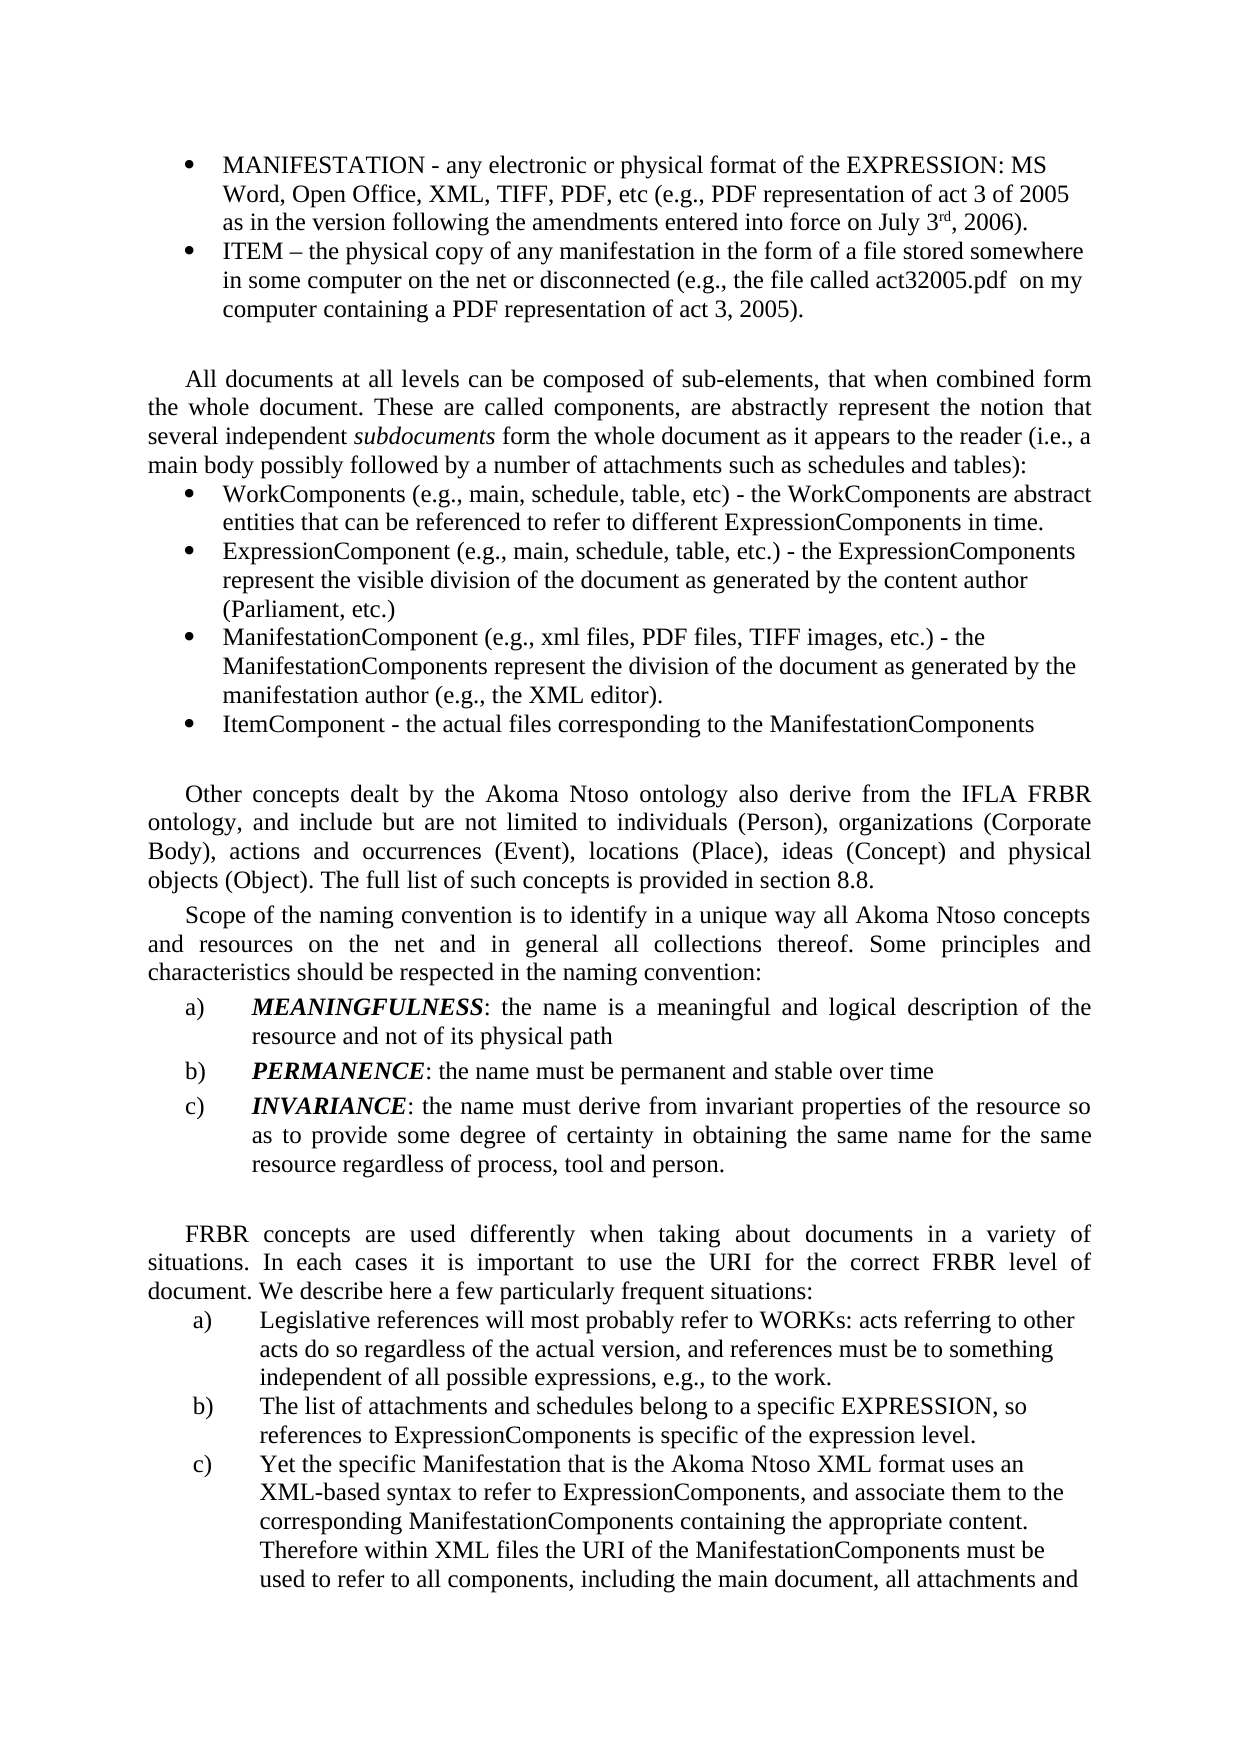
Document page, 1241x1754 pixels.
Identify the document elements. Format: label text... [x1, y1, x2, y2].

list ItemComponent - the actual files corresponding to the ManifestationComponents [185, 709, 1092, 737]
text FRBR concepts are used differently when taking about documents in a variety of situations. In each cases it is important to use the URI for the correct FRBR level of document. We describe here a few particularly frequent situations: [148, 1219, 1092, 1305]
text Scope of the naming convention is to identify in a unique way all Akoma Ntoso concepts and resources on the net and in general all collections thereof. Some principles and characteristics should be respected in the naming convention: [148, 900, 1092, 986]
list The list of attachments and schedules belong to a specific EXPRESSION, so references to ExpressionComponents is specific of the expression level. [193, 1391, 1092, 1449]
text Other concepts dealt by the Akoma Ntoso ontology also derive from the IFLA FRBR ontology, and include but are not limited to individuals (Person), organizations (Corporate Body), actions and occurrences (Event), locations (Place), ideas (Concept) and physical objects (Object). The full list of such concepts is provided in section 8.8. [148, 779, 1092, 894]
list MANIFESTATION - any electronic or physical format of the EXPRESSION: MS Word, Open Office, XML, TIFF, PDF, etc (e.g., PDF representation of act 3 of 2005 as in the version following the amendments entered into force on July 3rd, 2006). [185, 150, 1092, 236]
list ExpressionComponent (e.g., main, schedule, table, etc.) - the ExpressionComponents represent the visible division of the document as generated by the content author (Parliament, etc.) [185, 536, 1092, 622]
list PERMANENCE: the name must be permanent and stable over time [185, 1056, 1092, 1085]
text All documents at all levels can be composed of sub-elements, that when combined form the whole document. These are called components, are abstractly represent the notion that several independent subdocuments form the whole document as it appears to the reader (i.e., a main body possibly followed by a number of attachments such as schedules and tables): [148, 364, 1092, 479]
list WorkComponents (e.g., main, schedule, table, etc) - the WorkComponents are abstract entities that can be referenced to refer to different ExpressionComponents in time. [185, 479, 1092, 536]
list ManifestationComponent (e.g., xml files, PDF files, TIFF images, etc.) - the ManifestationComponents represent the division of the document as generated by the manifestation author (e.g., the XML editor). [185, 622, 1092, 709]
list Legislative references will most probably refer to WORKs: acts referring to other acts do so regardless of the actual version, and references must be to something independent of all possible expressions, e.g., to the work. [193, 1305, 1092, 1391]
list Yet the specific Manifestation that is the Akoma Ntoso XML format uses an XML-based syntax to refer to ExpressionComponents, and associate them to the corresponding ManifestationComponents containing the appropriate content. Therefore within XML files the URI of the ManifestationComponents must be used to refer to all components, including the main document, all attachments and [193, 1449, 1092, 1592]
list INVARIANCE: the name must derive from invariant properties of the resource so as to provide some degree of certainty in obtaining the same name for the same resource regardless of process, tool and person. [185, 1091, 1092, 1177]
list MEANINGFULNESS: the name is a meaningful and logical description of the resource and not of its physical path [185, 992, 1092, 1050]
list ITEM – the physical copy of any manifestation in the form of a file stored somewhere in some computer on the net or disconnected (e.g., the file called act32005.pdf on my computer containing a PDF representation of act 3, 2005). [185, 236, 1092, 322]
